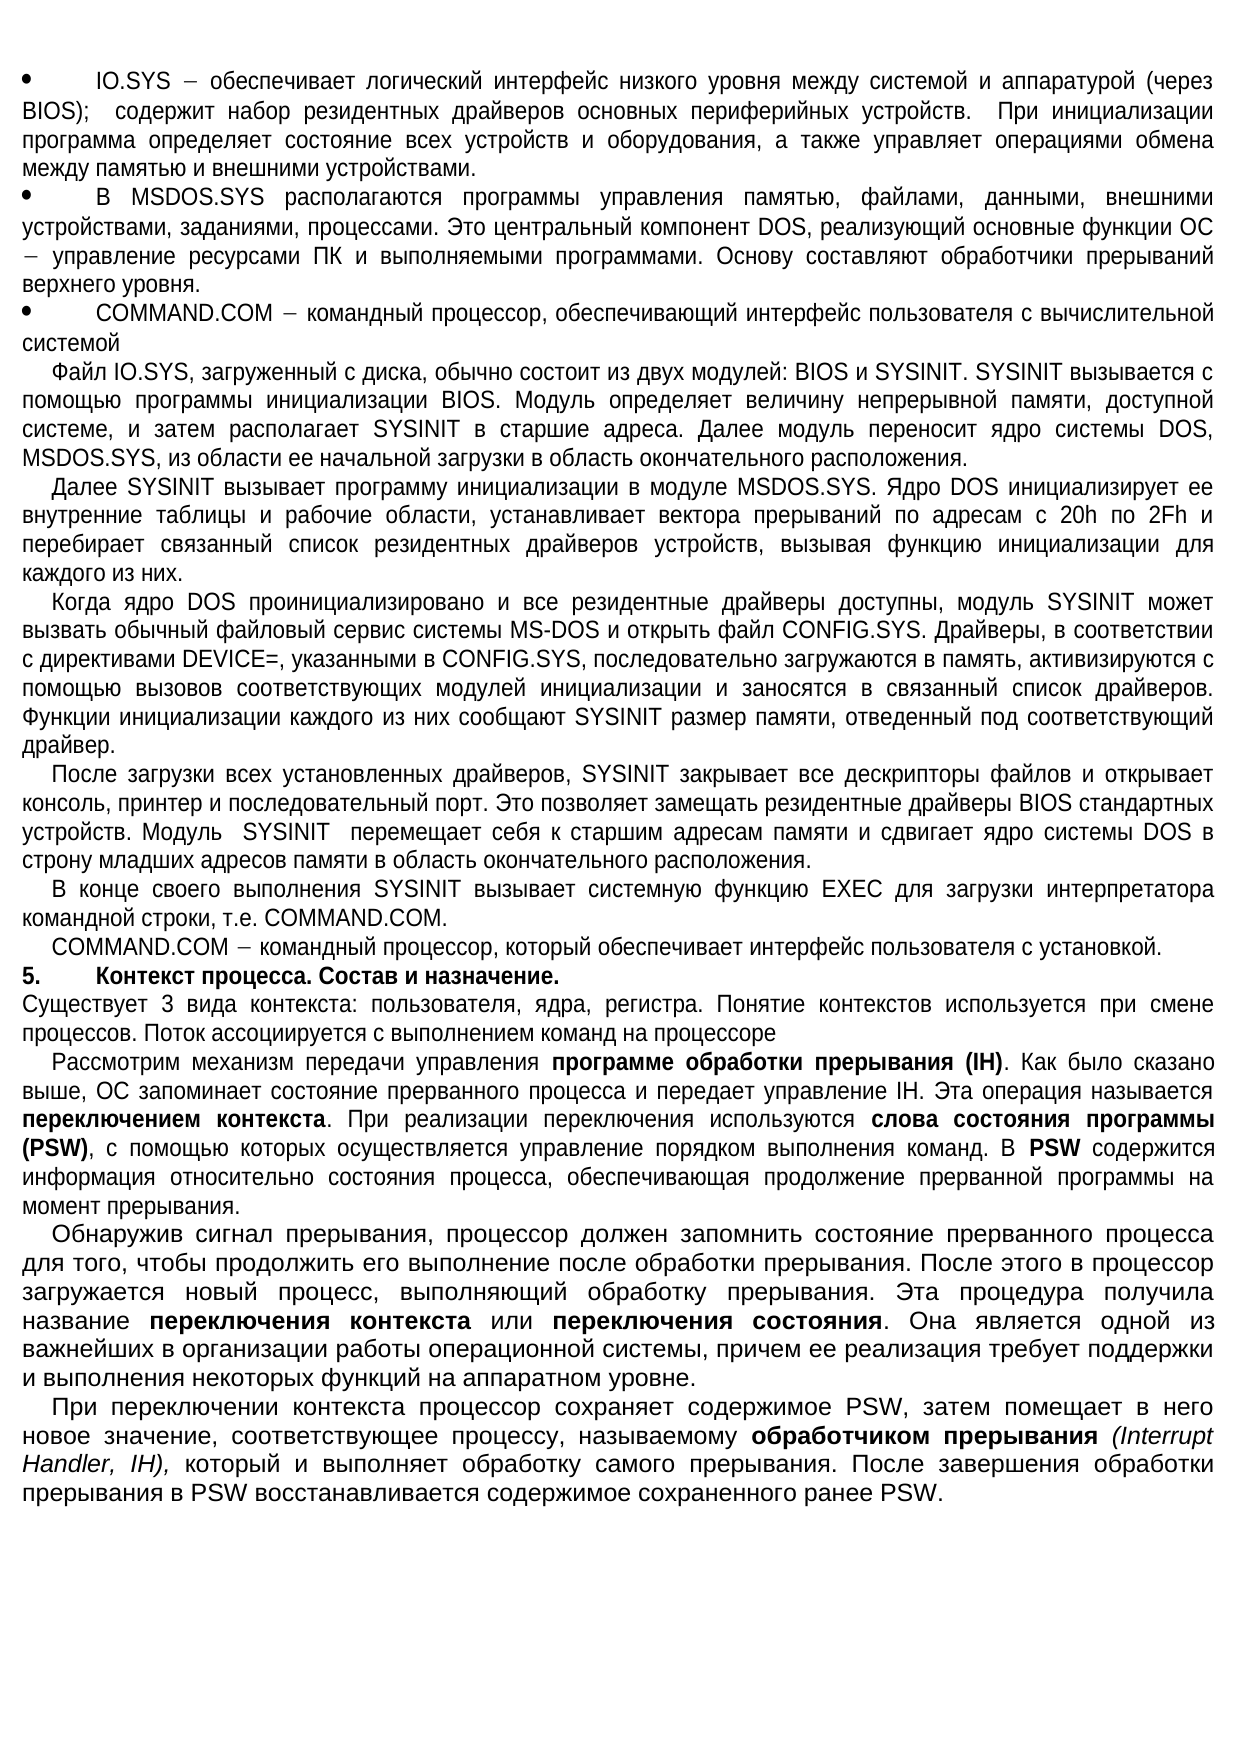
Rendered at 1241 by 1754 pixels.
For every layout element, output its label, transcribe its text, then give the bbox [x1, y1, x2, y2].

text Обнаружив сигнал прерывания, процессор должен запомнить состояние прерванного процесса для того, чтобы продолжить его выполнение после обработки прерывания. После этого в процессор загружается новый процесс, выполняющий обработку прерывания. Эта процедура получила название переключения контекста или переключения состояния. Она является одной из важнейших в организации работы операционной системы, причем ее реализация требует поддержки и выполнения некоторых функций на аппаратном уровне. [22, 1219, 1215, 1392]
list Контекст процесса. Состав и назначение. [22, 961, 1215, 989]
text При переключении контекста процессор сохраняет содержимое PSW, затем помещает в него новое значение, соответствующее процессу, называемому обработчиком прерывания (Interrupt Handler, IH), который и выполняет обработку самого прерывания. После завершения обработки прерывания в PSW восстанавливается содержимое сохраненного ранее PSW. [22, 1392, 1215, 1507]
text В конце своего выполнения SYSINIT вызывает системную функцию EXEC для загрузки интерпретатора командной строки, т.е. COMMAND.COM. [22, 874, 1216, 932]
text COMMAND.COM  командный процессор, который обеспечивает интерфейс пользователя с установкой. [22, 932, 1216, 961]
list COMMAND.COM  командный процессор, обеспечивающий интерфейс пользователя с вычислительной системой [22, 298, 1215, 357]
list В MSDOS.SYS располагаются программы управления памятью, файлами, данными, внешними устройствами, заданиями, процессами. Это центральный компонент DOS, реализующий основные функции ОС  управление ресурсами ПК и выполняемыми программами. Основу составляют обработчики прерываний верхнего уровня. [22, 182, 1215, 298]
text Файл IO.SYS, загруженный с диска, обычно состоит из двух модулей: BIOS и SYSINIT. SYSINIT вызывается с помощью программы инициализации BIOS. Модуль определяет величину непрерывной памяти, доступной системе, и затем располагает SYSINIT в старшие адреса. Далее модуль переносит ядро системы DOS, MSDOS.SYS, из области ее начальной загрузки в область окончательного расположения. [22, 357, 1216, 472]
text Далее SYSINIT вызывает программу инициализации в модуле MSDOS.SYS. Ядро DOS инициализирует ее внутренние таблицы и рабочие области, устанавливает вектора прерываний по адресам с 20h по 2Fh и перебирает связанный список резидентных драйверов устройств, вызывая функцию инициализации для каждого из них. [22, 472, 1216, 587]
text После загрузки всех установленных драйверов, SYSINIT закрывает все дескрипторы файлов и открывает консоль, принтер и последовательный порт. Это позволяет замещать резидентные драйверы BIOS стандартных устройств. Модуль SYSINIT перемещает себя к старшим адресам памяти и сдвигает ядро системы DOS в строну младших адресов памяти в область окончательного расположения. [22, 759, 1216, 874]
text Существует 3 вида контекста: пользователя, ядра, регистра. Понятие контекстов используется при смене процессов. Поток ассоциируется с выполнением команд на процессоре [22, 989, 1215, 1047]
text Когда ядро DOS проинициализировано и все резидентные драйверы доступны, модуль SYSINIT может вызвать обычный файловый сервис системы MS-DOS и открыть файл CONFIG.SYS. Драйверы, в соответствии с директивами DEVICE=, указанными в CONFIG.SYS, последовательно загружаются в память, активизируются с помощью вызовов соответствующих модулей инициализации и заносятся в связанный список драйверов. Функции инициализации каждого из них сообщают SYSINIT размер памяти, отведенный под соответствующий драйвер. [22, 587, 1216, 759]
list IO.SYS  обеспечивает логический интерфейс низкого уровня между системой и аппаратурой (через BIOS); содержит набор резидентных драйверов основных периферийных устройств. При инициализации программа определяет состояние всех устройств и оборудования, а также управляет операциями обмена между памятью и внешними устройствами. [22, 66, 1215, 182]
text Рассмотрим механизм передачи управления программе обработки прерывания (IH). Как было сказано выше, ОС запоминает состояние прерванного процесса и передает управление IH. Эта операция называется переключением контекста. При реализации переключения используются слова состояния программы (PSW), с помощью которых осуществляется управление порядком выполнения команд. В PSW содержится информация относительно состояния процесса, обеспечивающая продолжение прерванной программы на момент прерывания. [22, 1047, 1215, 1219]
